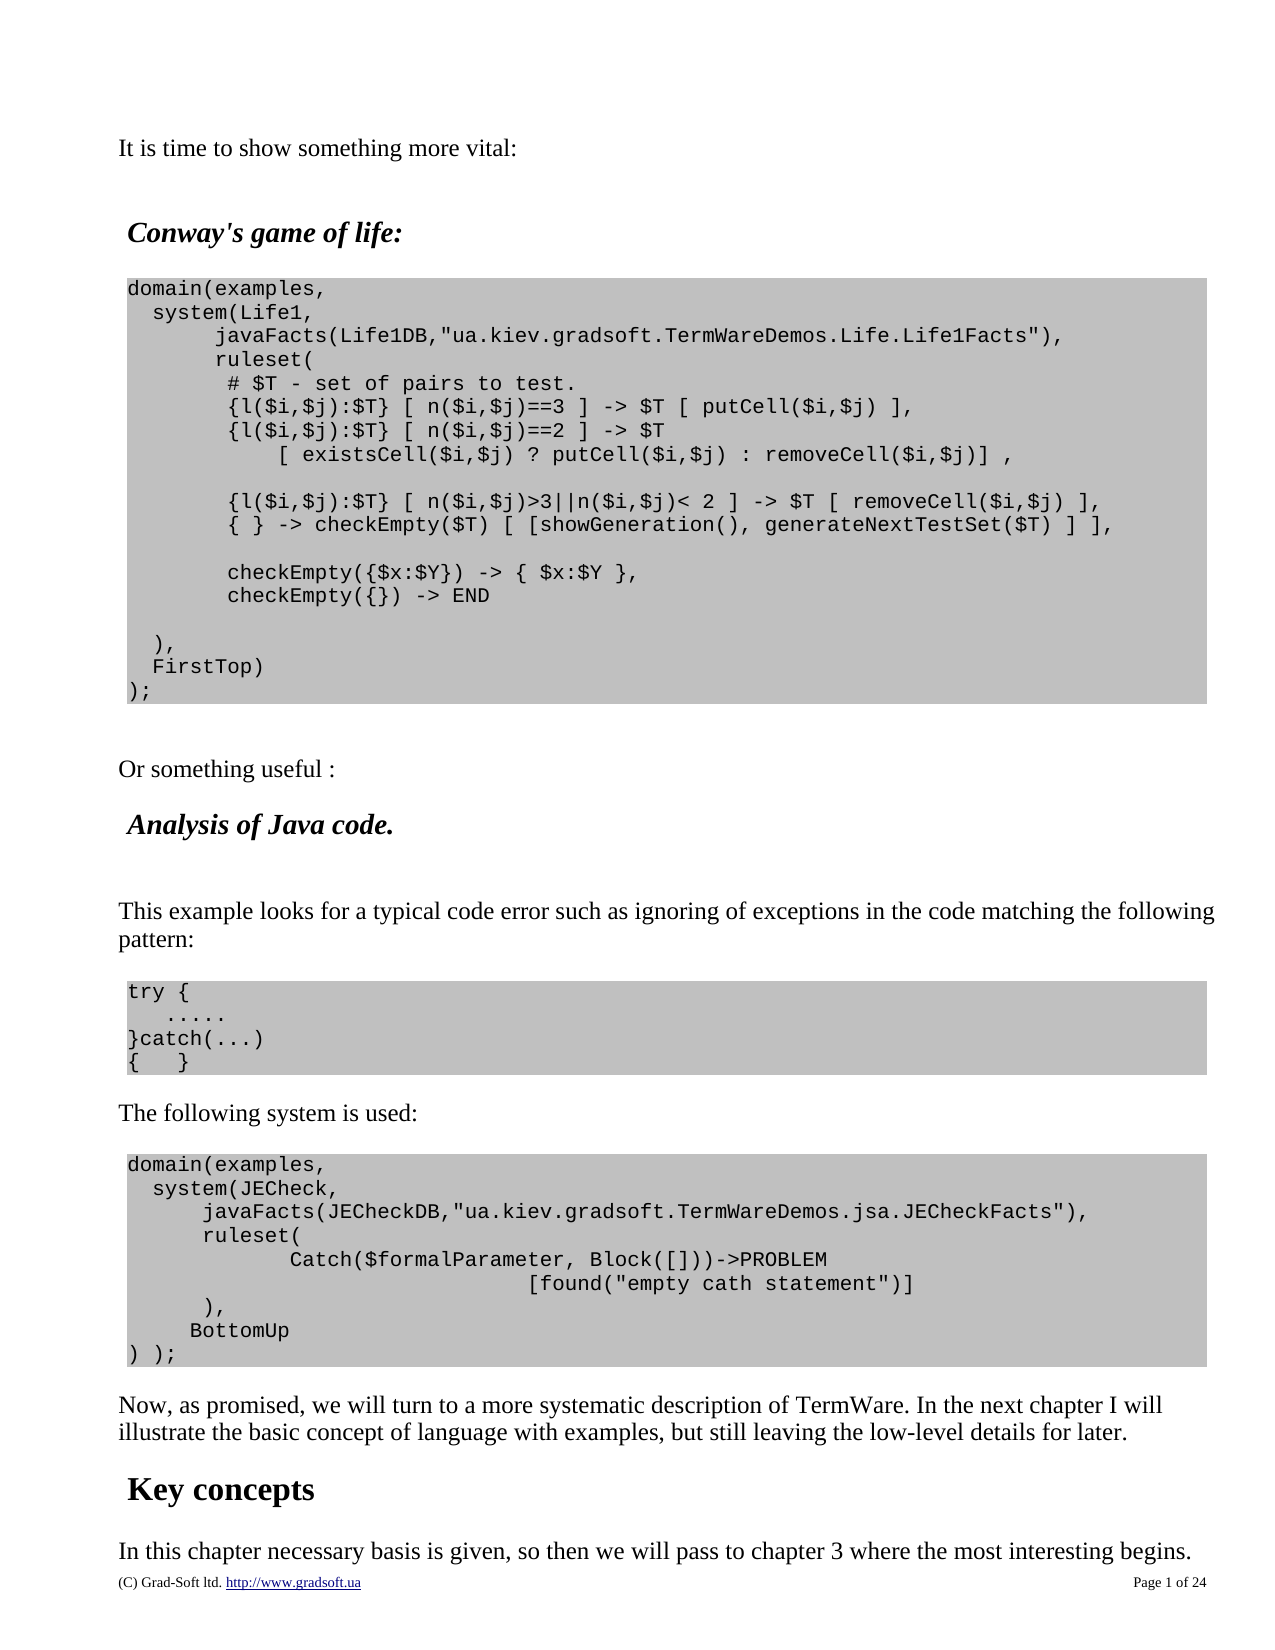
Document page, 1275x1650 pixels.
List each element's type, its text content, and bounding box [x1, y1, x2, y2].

text ruleset( [127, 349, 1207, 373]
text ); [127, 680, 1207, 704]
text [found("empty cath statement")] [127, 1272, 1207, 1296]
text }catch(...) [127, 1028, 1207, 1052]
text [ existsCell($i,$j) ? putCell($i,$j) : removeCell($i,$j)] , [127, 443, 1207, 467]
text Catch($formalParameter, Block([]))->PROBLEM [127, 1249, 1207, 1272]
subtitle Analysis of Java code. [127, 808, 1207, 840]
subtitle Conway's game of life: [127, 216, 1207, 248]
text ..... [127, 1004, 1207, 1028]
text ), [127, 1296, 1207, 1320]
text try { [127, 981, 1207, 1004]
text # $T - set of pairs to test. [127, 373, 1207, 396]
text The following system is used: [118, 1099, 1216, 1127]
text ), [127, 633, 1207, 656]
text ) ); [127, 1343, 1207, 1367]
text Or something useful : [118, 755, 1216, 783]
text This example looks for a typical code error such as ignoring of exceptions in the code matching the following pattern: [118, 897, 1216, 953]
subtitle Key concepts [127, 1471, 1207, 1508]
text system(JECheck, [127, 1178, 1207, 1202]
text domain(examples, [127, 1154, 1207, 1178]
text checkEmpty({$x:$Y}) -> { $x:$Y }, [127, 562, 1207, 585]
text FirstTop) [127, 656, 1207, 680]
text {l($i,$j):$T} [ n($i,$j)==2 ] -> $T [127, 420, 1207, 443]
text domain(examples, [127, 278, 1207, 302]
text { } [127, 1052, 1207, 1075]
text {l($i,$j):$T} [ n($i,$j)==3 ] -> $T [ putCell($i,$j) ], [127, 396, 1207, 420]
text BottomUp [127, 1320, 1207, 1343]
text javaFacts(Life1DB,"ua.kiev.gradsoft.TermWareDemos.Life.Life1Facts"), [127, 325, 1207, 349]
text It is time to show something more vital: [118, 134, 1216, 162]
text Now, as promised, we will turn to a more systematic description of TermWare. In the next chapter I will illustrate the basic concept of language with examples, but still leaving the low-level details for later. [118, 1391, 1216, 1446]
text checkEmpty({}) -> END [127, 585, 1207, 609]
text In this chapter necessary basis is given, so then we will pass to chapter 3 where the most interesting begins. [118, 1537, 1216, 1565]
text {l($i,$j):$T} [ n($i,$j)>3||n($i,$j)< 2 ] -> $T [ removeCell($i,$j) ], [127, 491, 1207, 514]
text { } -> checkEmpty($T) [ [showGeneration(), generateNextTestSet($T) ] ], [127, 514, 1207, 538]
text system(Life1, [127, 302, 1207, 325]
text ruleset( [127, 1225, 1207, 1249]
text javaFacts(JECheckDB,"ua.kiev.gradsoft.TermWareDemos.jsa.JECheckFacts"), [127, 1202, 1207, 1225]
